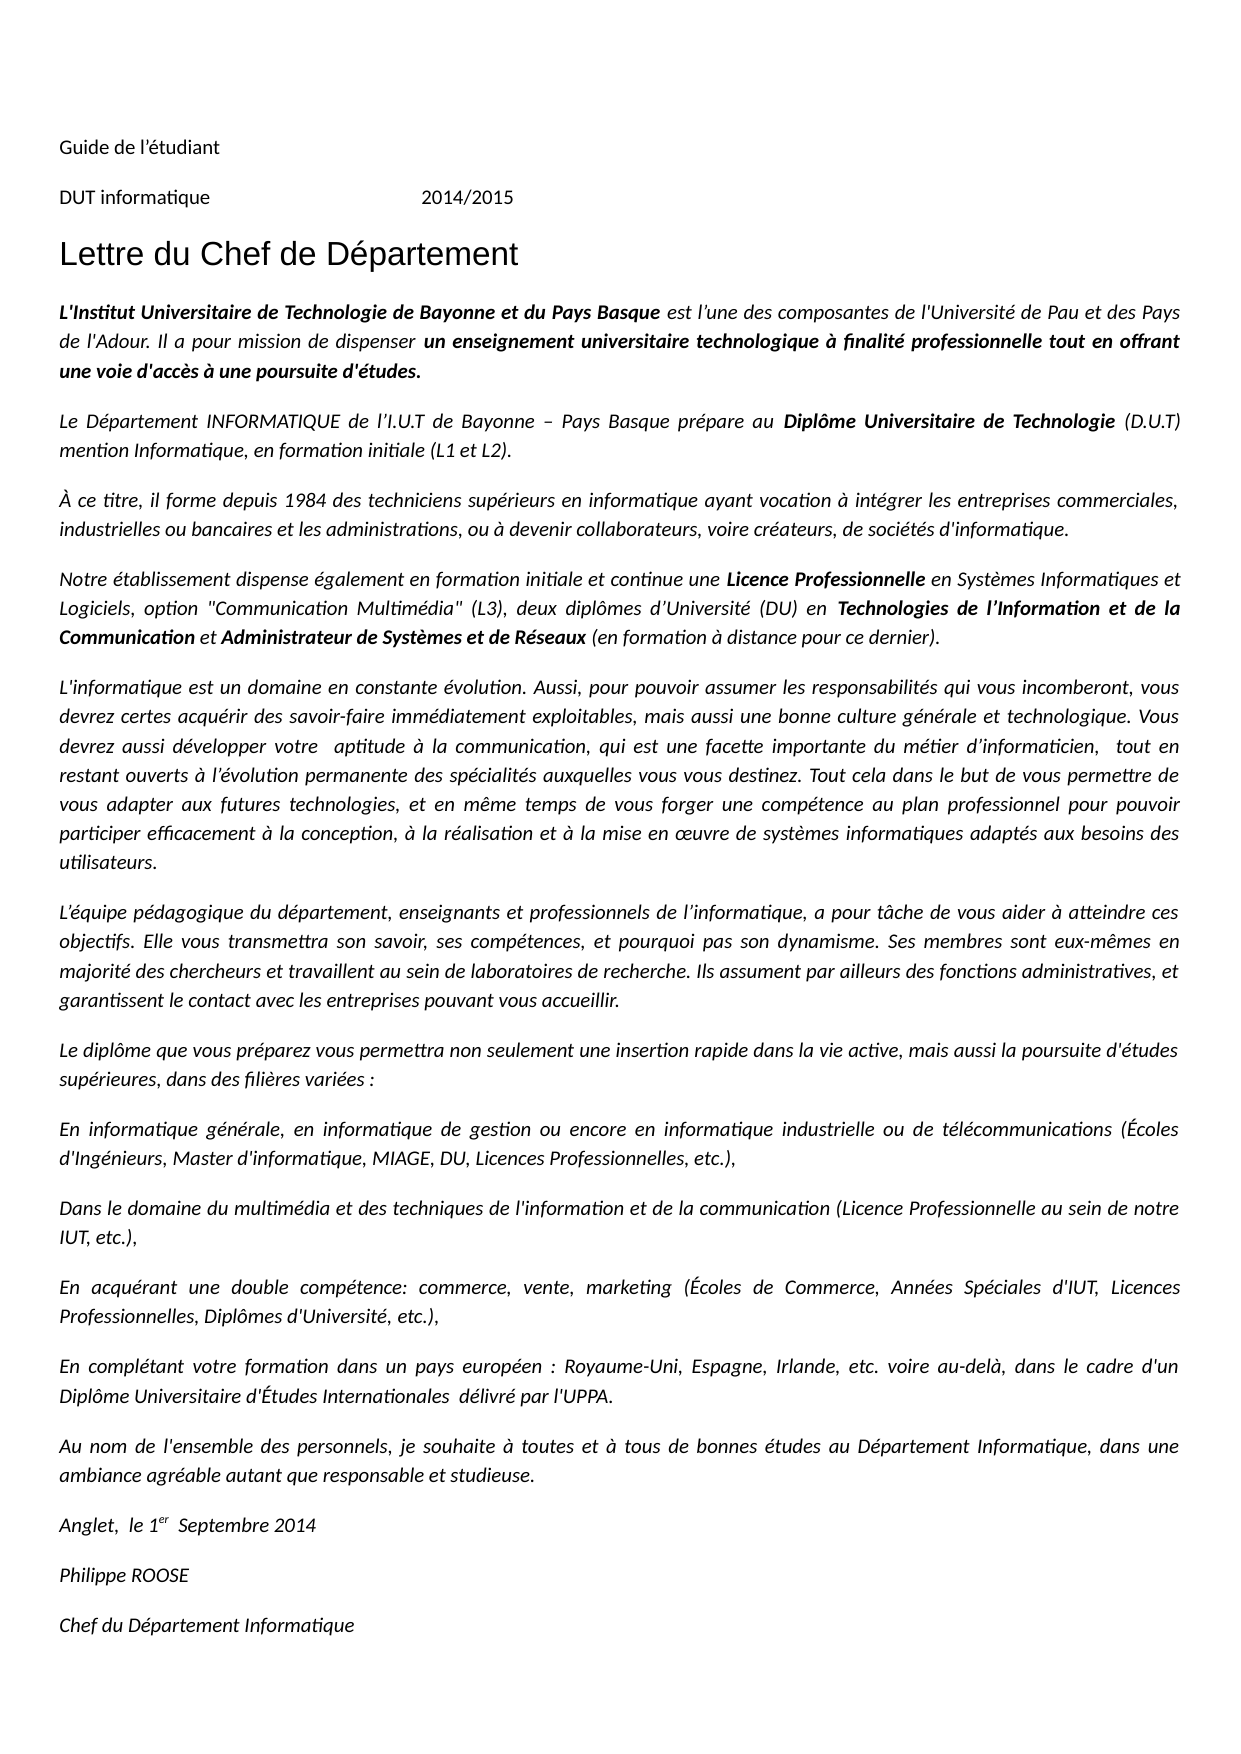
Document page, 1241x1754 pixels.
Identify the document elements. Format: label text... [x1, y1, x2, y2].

text L’équipe pédagogique du département, enseignants et professionnels de l’informatique, a pour tâche de vous aider à atteindre ces objectifs. Elle vous transmettra son savoir, ses compétences, et pourquoi pas son dynamisme. Ses membres sont eux-mêmes en majorité des chercheurs et travaillent au sein de laboratoires de recherche. Ils assument par ailleurs des fonctions administratives, et garantissent le contact avec les entreprises pouvant vous accueillir. [59, 899, 1181, 1012]
text À ce titre, il forme depuis 1984 des techniciens supérieurs en informatique ayant vocation à intégrer les entreprises commerciales, industrielles ou bancaires et les administrations, ou à devenir collaborateurs, voire créateurs, de sociétés d'informatique. [59, 487, 1181, 542]
text En acquérant une double compétence: commerce, vente, marketing (Écoles de Commerce, Années Spéciales d'IUT, Licences Professionnelles, Diplômes d'Université, etc.), [59, 1274, 1181, 1329]
text Guide de l’étudiant [59, 134, 1181, 160]
text Le Département INFORMATIQUE de l’I.U.T de Bayonne – Pays Basque prépare au Diplôme Universitaire de Technologie (D.U.T) mention Informatique, en formation initiale (L1 et L2). [59, 408, 1181, 462]
text Philippe ROOSE [59, 1562, 1181, 1587]
text Lettre du Chef de Département [59, 234, 1181, 273]
text Chef du Département Informatique [59, 1612, 1181, 1637]
text En complétant votre formation dans un pays européen : Royaume-Uni, Espagne, Irlande, etc. voire au-delà, dans le cadre d'un Diplôme Universitaire d'Études Internationales délivré par l'UPPA. [59, 1354, 1181, 1408]
text L'Institut Universitaire de Technologie de Bayonne et du Pays Basque est l’une des composantes de l'Université de Pau et des Pays de l'Adour. Il a pour mission de dispenser un enseignement universitaire technologique à finalité professionnelle tout en offrant une voie d'accès à une poursuite d'études. [59, 299, 1181, 383]
text Au nom de l'ensemble des personnels, je souhaite à toutes et à tous de bonnes études au Département Informatique, dans une ambiance agréable autant que responsable et studieuse. [59, 1433, 1181, 1487]
text Anglet, le 1er Septembre 2014 [59, 1512, 1181, 1537]
text L'informatique est un domaine en constante évolution. Aussi, pour pouvoir assumer les responsabilités qui vous incomberont, vous devrez certes acquérir des savoir-faire immédiatement exploitables, mais aussi une bonne culture générale et technologique. Vous devrez aussi développer votre aptitude à la communication, qui est une facette importante du métier d’informaticien, tout en restant ouverts à l’évolution permanente des spécialités auxquelles vous vous destinez. Tout cela dans le but de vous permettre de vous adapter aux futures technologies, et en même temps de vous forger une compétence au plan professionnel pour pouvoir participer efficacement à la conception, à la réalisation et à la mise en œuvre de systèmes informatiques adaptés aux besoins des utilisateurs. [59, 674, 1181, 875]
text Dans le domaine du multimédia et des techniques de l'information et de la communication (Licence Professionnelle au sein de notre IUT, etc.), [59, 1195, 1181, 1250]
text Le diplôme que vous préparez vous permettra non seulement une insertion rapide dans la vie active, mais aussi la poursuite d'études supérieures, dans des filières variées : [59, 1037, 1181, 1092]
text Notre établissement dispense également en formation initiale et continue une Licence Professionnelle en Systèmes Informatiques et Logiciels, option "Communication Multimédia" (L3), deux diplômes d’Université (DU) en Technologies de l’Information et de la Communication et Administrateur de Systèmes et de Réseaux (en formation à distance pour ce dernier). [59, 566, 1181, 650]
text En informatique générale, en informatique de gestion ou encore en informatique industrielle ou de télécommunications (Écoles d'Ingénieurs, Master d'informatique, MIAGE, DU, Licences Professionnelles, etc.), [59, 1116, 1181, 1171]
text DUT informatique 2014/2015 [59, 184, 1181, 210]
